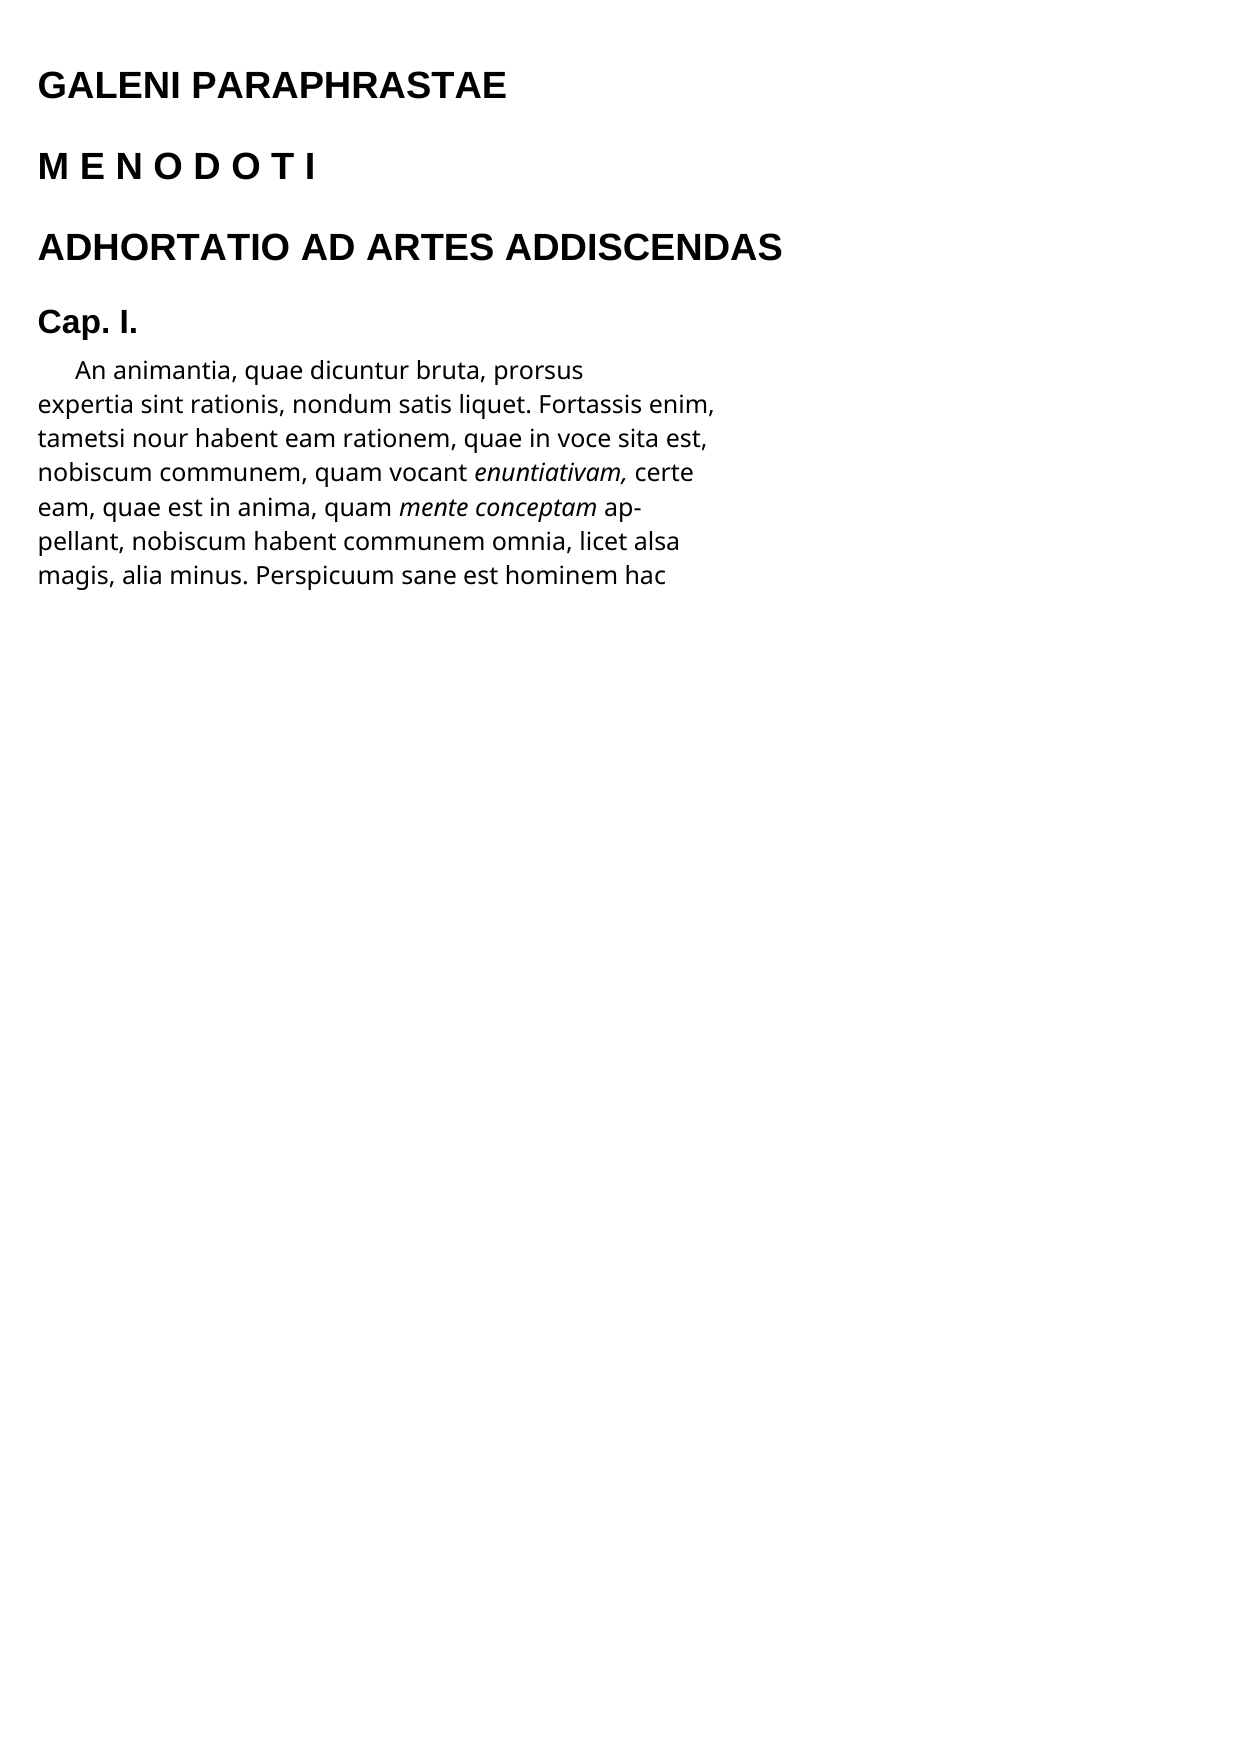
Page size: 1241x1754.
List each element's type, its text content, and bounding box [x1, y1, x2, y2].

subtitle ADHORTATIO AD ARTES ADDISCENDAS [37, 225, 1203, 268]
subtitle Cap. I. [37, 302, 1203, 340]
subtitle M E N O D O T I [37, 144, 1203, 187]
text An animantia, quae dicuntur bruta, prorsus expertia sint rationis, nondum satis liquet. Fortassis enim, tametsi nour habent eam rationem, quae in voce sita est, nobiscum communem, quam vocant enuntiativam, certe eam, quae est in anima, quam mente conceptam ap- pellant, nobiscum habent communem omnia, licet alsa magis, alia minus. Perspicuum sane est hominem hac [37, 353, 1203, 591]
subtitle GALENI PARAPHRASTAE [37, 62, 1203, 106]
